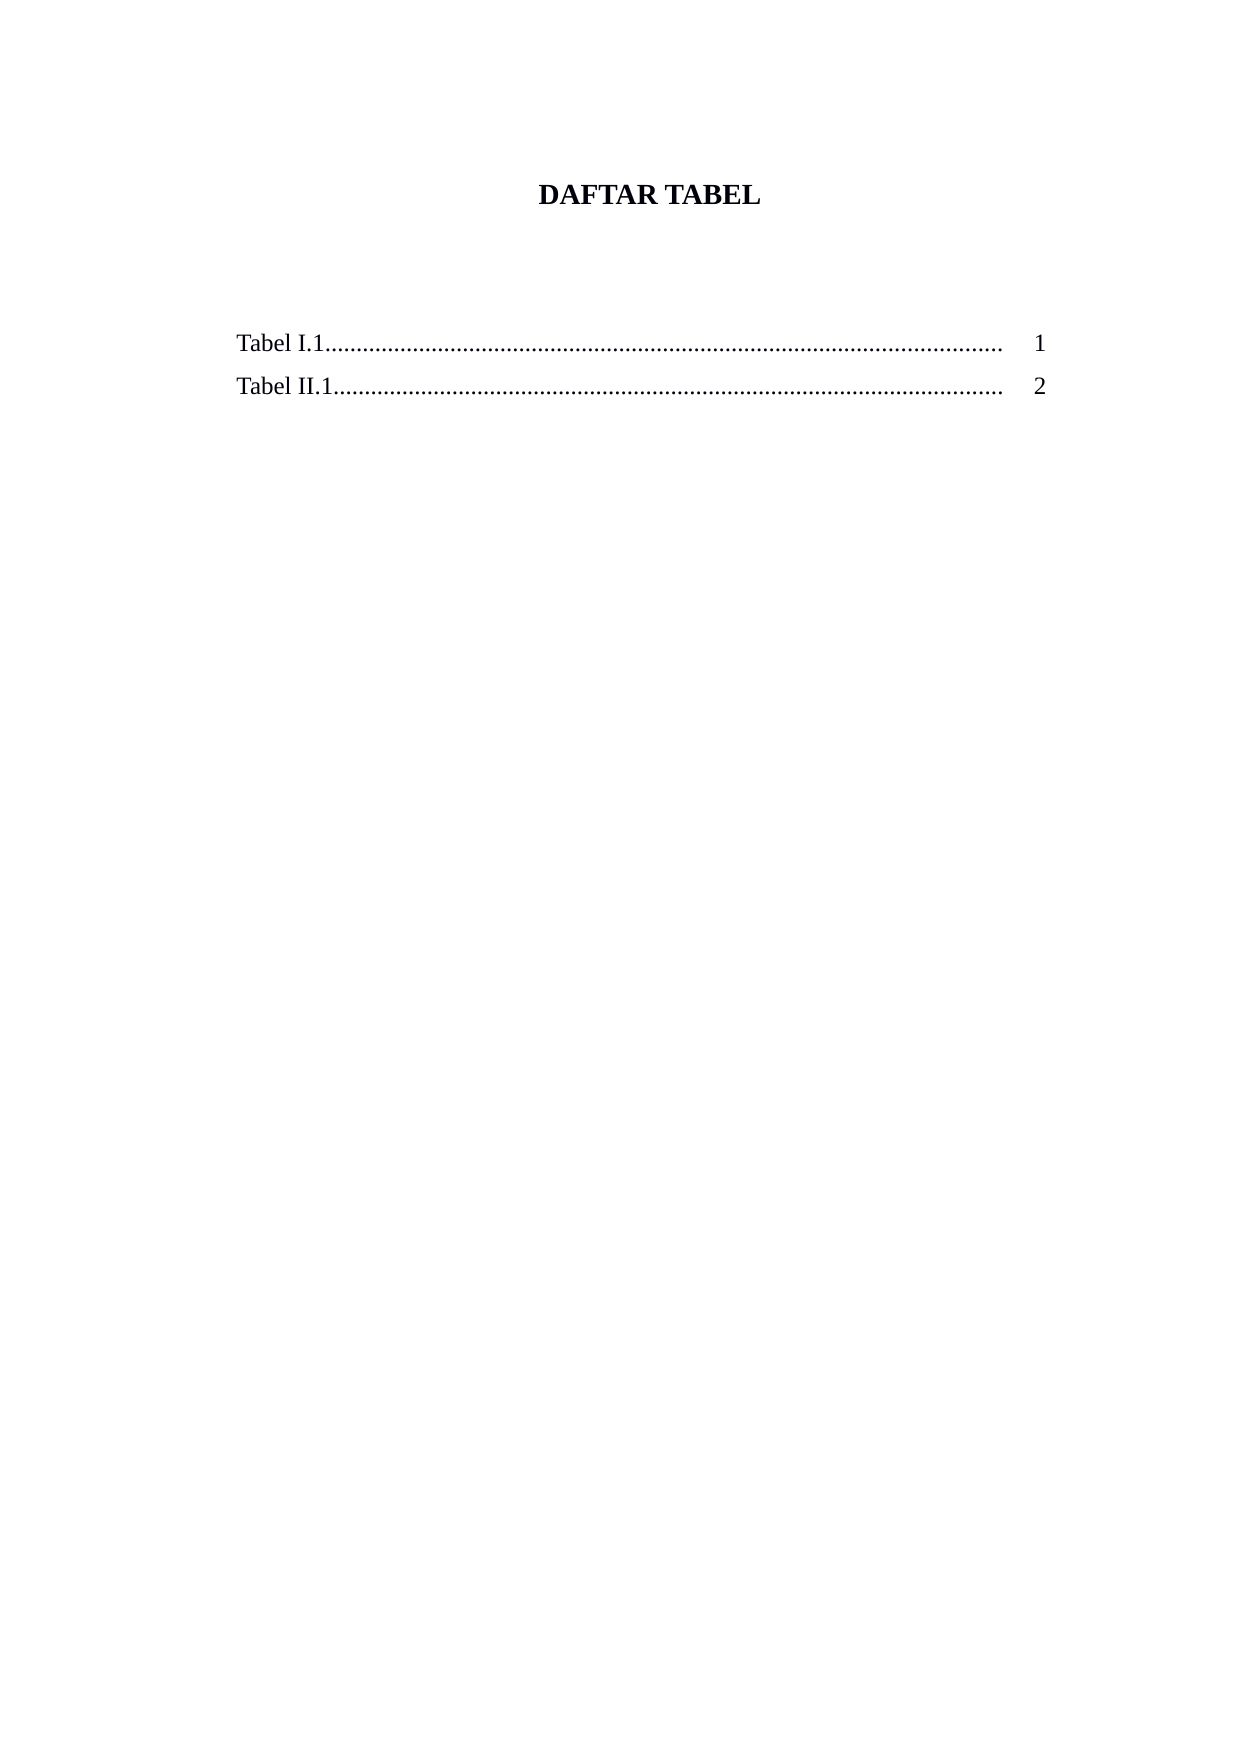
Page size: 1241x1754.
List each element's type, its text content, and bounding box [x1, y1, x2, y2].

list Tabel II.1 2 [236, 371, 1063, 400]
list Tabel I.1 1 [236, 328, 1063, 357]
list DAFTAR TABEL [236, 177, 1063, 211]
